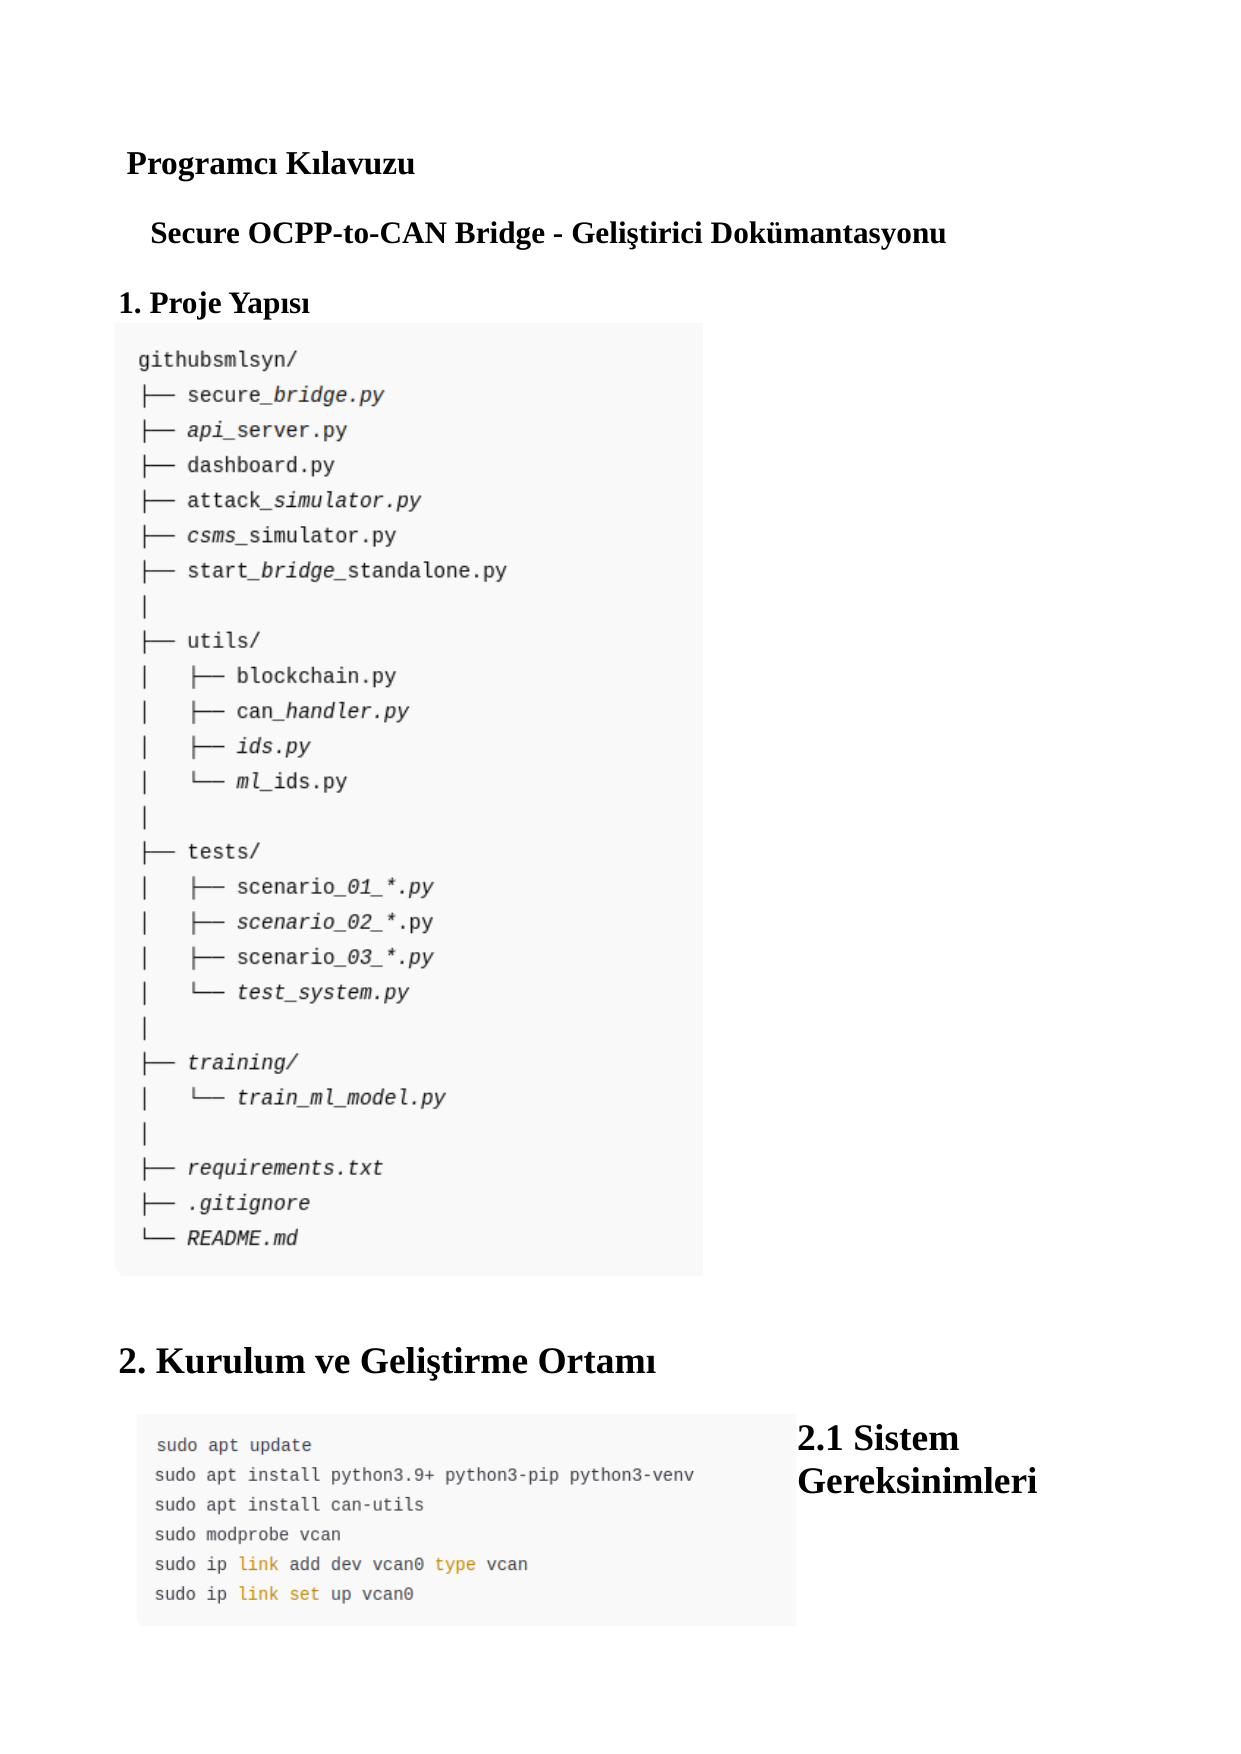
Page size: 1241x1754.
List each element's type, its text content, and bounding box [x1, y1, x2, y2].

subtitle [118, 1415, 136, 1501]
picture [65, 323, 703, 1276]
subtitle 1. Proje Yapısı [118, 284, 1122, 320]
subtitle 2. Kurulum ve Geliştirme Ortamı [118, 1338, 1122, 1382]
subtitle 👨‍💻 Programcı Kılavuzu [118, 143, 1122, 181]
picture [136, 1414, 797, 1626]
subtitle 2.1 Sistem Gereksinimleri [797, 1415, 1122, 1501]
subtitle 🔐 Secure OCPP-to-CAN Bridge - Geliştirici Dokümantasyonu [118, 215, 1122, 251]
